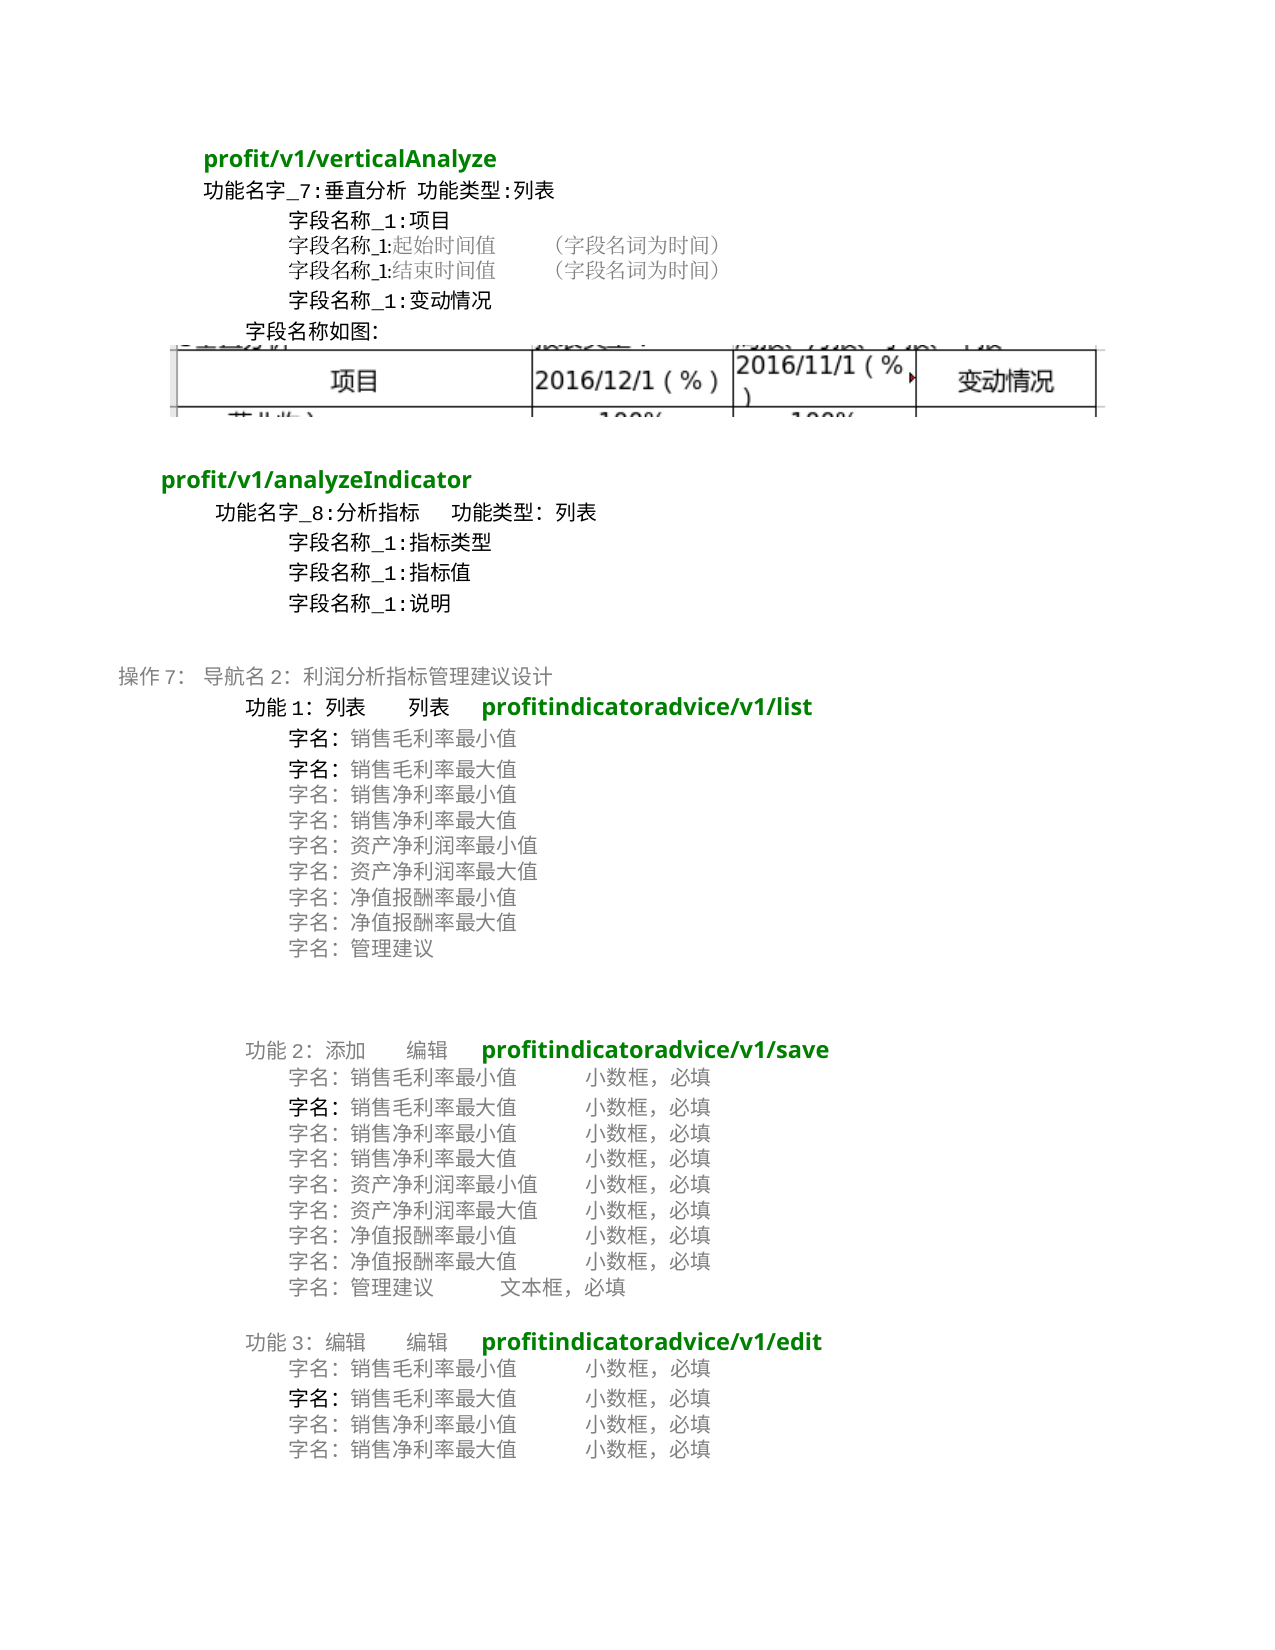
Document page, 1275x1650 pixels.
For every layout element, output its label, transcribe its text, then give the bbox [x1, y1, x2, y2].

text 字名：销售净利率最大值 [118, 809, 1157, 834]
text 功能名字_7:垂直分析 功能类型:列表 [118, 174, 1157, 204]
text 字名：销售毛利率最大值 [118, 753, 1157, 783]
text 字名：净值报酬率最小值 [118, 886, 1157, 911]
text 字段名称_1:变动情况 [118, 285, 1157, 315]
text 字名：资产净利润率最大值 [118, 860, 1157, 886]
text 字名：销售净利率最小值 [118, 783, 1157, 809]
text 字名：净值报酬率最大值 小数框，必填 [118, 1250, 1157, 1276]
text 功能1：列表 列表 profitindicatoradvice/v1/list [118, 690, 1157, 722]
picture [169, 345, 1106, 417]
text 功能2：添加 编辑 profitindicatoradvice/v1/save [118, 1034, 1157, 1066]
text 字名：销售毛利率最小值 小数 框，必填 [118, 1066, 1157, 1091]
text 字名：销售净利率最小值 小数框，必填 [118, 1413, 1157, 1438]
text 字名：销售净利率最大值 小数框，必填 [118, 1147, 1157, 1173]
text 字名：销售毛利率最小值 [118, 722, 1157, 753]
text 字名：管理建议 文本框，必填 [118, 1276, 1157, 1301]
text 字段名称如图： [118, 315, 1157, 346]
text 字名：净值报酬率最小值 小数框，必填 [118, 1224, 1157, 1250]
text 字段名称_1:指标类型 [118, 526, 1157, 557]
text profit/v1/verticalAnalyze [118, 142, 1157, 174]
text 字名：资产净利润率最大值 小数框，必填 [118, 1199, 1157, 1224]
text 字名：销售毛利率最小值 小数 框，必填 [118, 1357, 1157, 1382]
text 字段名称_1:起始时间值 （字段名词为时间） [118, 235, 1157, 260]
text 字段名称_1:结束时间值 （字段名词为时间） [118, 260, 1157, 285]
text 字名：资产净利润率最小值 [118, 834, 1157, 860]
text 字名：销售净利率最大值 小数框，必填 [118, 1438, 1157, 1464]
text 字名：销售毛利率最大值 小数框，必填 [118, 1382, 1157, 1413]
text 字段名称_1:项目 [118, 204, 1157, 235]
text 字段名称_1:指标值 [118, 557, 1157, 587]
text 操作7： 导航名2：利润分析指标管理建议设计 [118, 665, 1157, 690]
text 字名：净值报酬率最大值 [118, 911, 1157, 937]
text 字名：销售毛利率最大值 小数框，必填 [118, 1091, 1157, 1122]
text 字名：销售净利率最小值 小数框，必填 [118, 1122, 1157, 1147]
text 功能3：编辑 编辑 profitindicatoradvice/v1/edit [118, 1325, 1157, 1357]
text 功能名字_8:分析指标 功能类型：列表 [118, 496, 1157, 526]
text 字名：资产净利润率最小值 小数框，必填 [118, 1173, 1157, 1199]
text profit/v1/analyzeIndicator [118, 464, 1157, 496]
text 字段名称_1:说明 [118, 587, 1157, 617]
text 字名：管理建议 [118, 937, 1157, 963]
